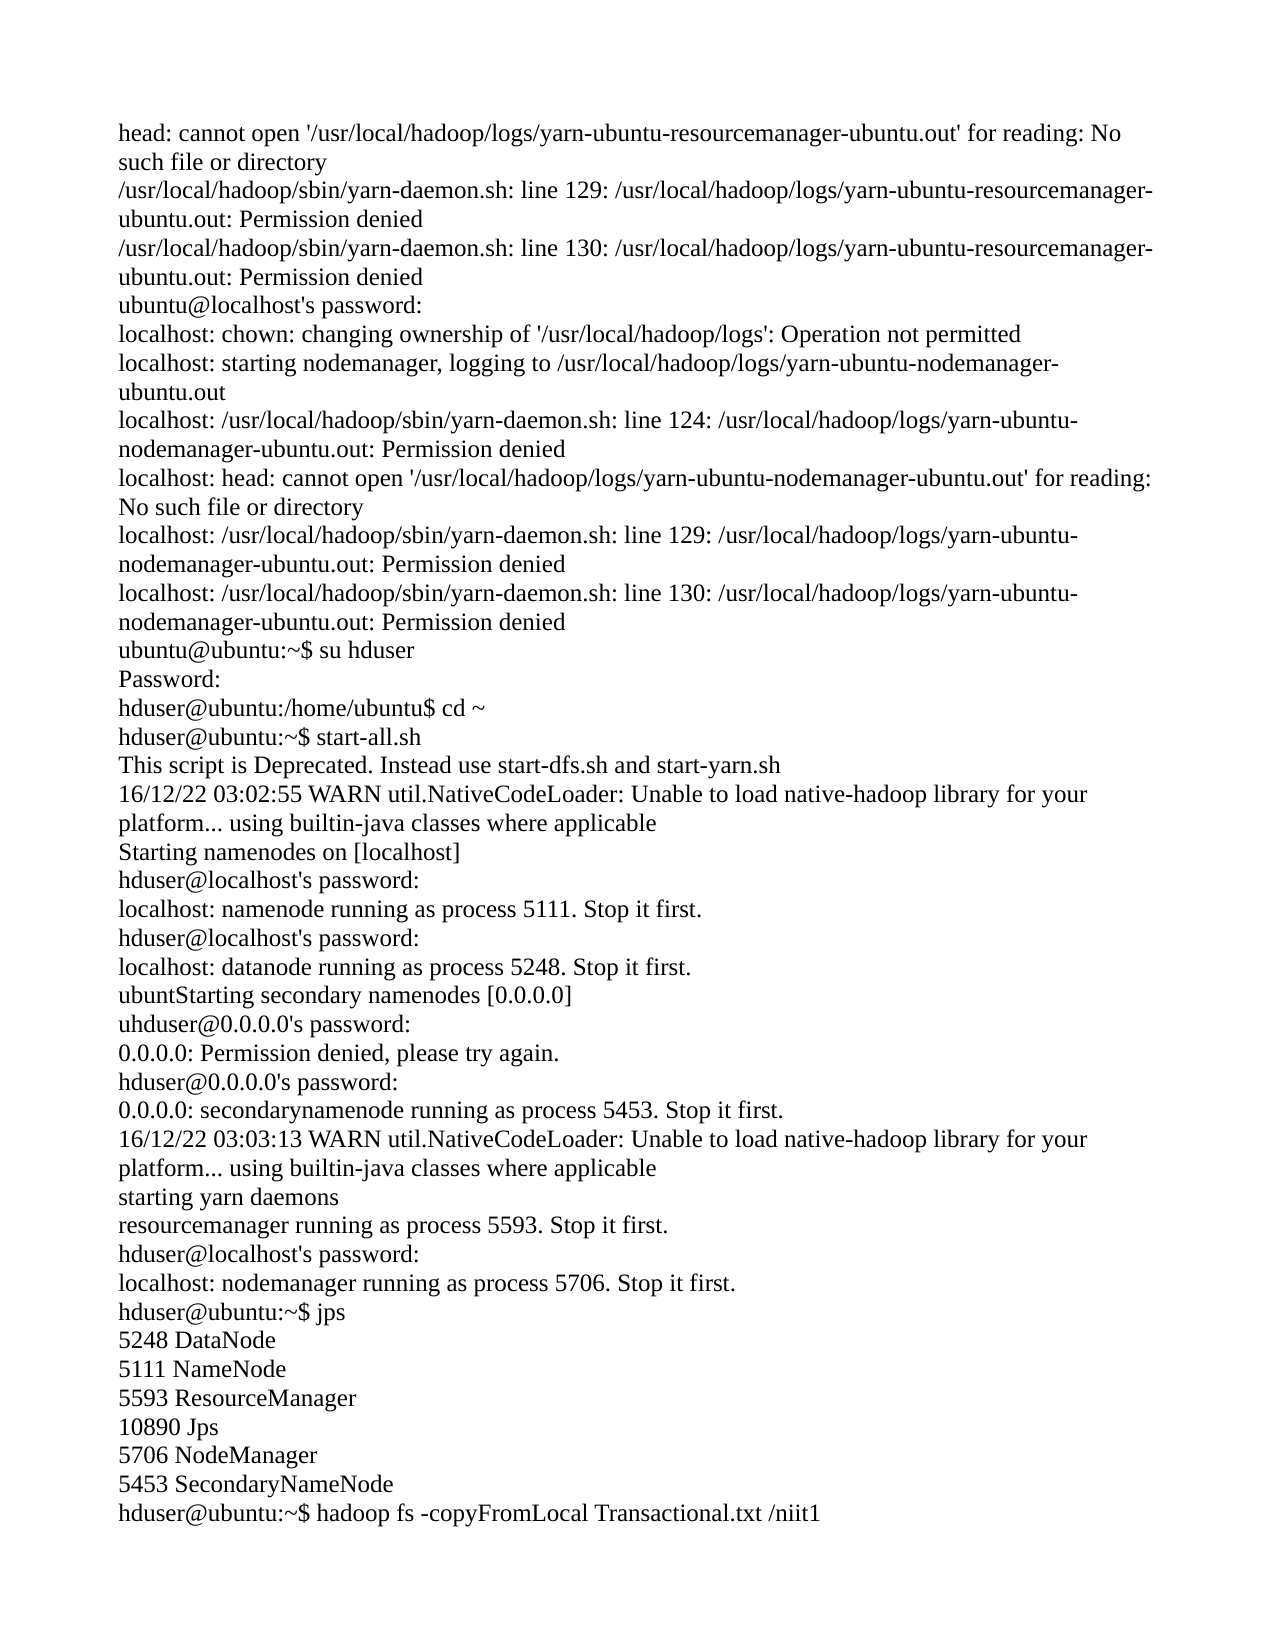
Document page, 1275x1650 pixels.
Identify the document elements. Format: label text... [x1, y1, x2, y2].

text 10890 Jps [118, 1412, 1157, 1441]
text localhost: starting nodemanager, logging to /usr/local/hadoop/logs/yarn-ubuntu-nodemanager-ubuntu.out [118, 348, 1157, 406]
text uhduser@0.0.0.0's password: [118, 1009, 1157, 1038]
text 16/12/22 03:03:13 WARN util.NativeCodeLoader: Unable to load native-hadoop library for your platform... using builtin-java classes where applicable [118, 1124, 1157, 1182]
text hduser@ubuntu:~$ hadoop fs -copyFromLocal Transactional.txt /niit1 [118, 1498, 1157, 1527]
text Password: [118, 664, 1157, 693]
text localhost: /usr/local/hadoop/sbin/yarn-daemon.sh: line 129: /usr/local/hadoop/logs/yarn-ubuntu-nodemanager-ubuntu.out: Permission denied [118, 521, 1157, 578]
text ubuntStarting secondary namenodes [0.0.0.0] [118, 981, 1157, 1009]
text 5111 NameNode [118, 1354, 1157, 1383]
text /usr/local/hadoop/sbin/yarn-daemon.sh: line 130: /usr/local/hadoop/logs/yarn-ubuntu-resourcemanager-ubuntu.out: Permission denied [118, 233, 1157, 291]
text hduser@ubuntu:~$ jps [118, 1297, 1157, 1326]
text 0.0.0.0: Permission denied, please try again. [118, 1038, 1157, 1067]
text 5593 ResourceManager [118, 1383, 1157, 1412]
text 5706 NodeManager [118, 1441, 1157, 1469]
text localhost: namenode running as process 5111. Stop it first. [118, 894, 1157, 923]
text resourcemanager running as process 5593. Stop it first. [118, 1211, 1157, 1239]
text hduser@ubuntu:/home/ubuntu$ cd ~ [118, 693, 1157, 722]
text /usr/local/hadoop/sbin/yarn-daemon.sh: line 129: /usr/local/hadoop/logs/yarn-ubuntu-resourcemanager-ubuntu.out: Permission denied [118, 176, 1157, 233]
text localhost: datanode running as process 5248. Stop it first. [118, 952, 1157, 981]
text head: cannot open '/usr/local/hadoop/logs/yarn-ubuntu-resourcemanager-ubuntu.out' for reading: No such file or directory [118, 118, 1157, 176]
text hduser@localhost's password: [118, 866, 1157, 894]
text hduser@localhost's password: [118, 923, 1157, 952]
text localhost: head: cannot open '/usr/local/hadoop/logs/yarn-ubuntu-nodemanager-ubuntu.out' for reading: No such file or directory [118, 463, 1157, 521]
text hduser@0.0.0.0's password: [118, 1067, 1157, 1096]
text This script is Deprecated. Instead use start-dfs.sh and start-yarn.sh [118, 751, 1157, 779]
text localhost: nodemanager running as process 5706. Stop it first. [118, 1268, 1157, 1297]
text 0.0.0.0: secondarynamenode running as process 5453. Stop it first. [118, 1096, 1157, 1124]
text hduser@ubuntu:~$ start-all.sh [118, 722, 1157, 751]
text localhost: /usr/local/hadoop/sbin/yarn-daemon.sh: line 124: /usr/local/hadoop/logs/yarn-ubuntu-nodemanager-ubuntu.out: Permission denied [118, 406, 1157, 463]
text 5453 SecondaryNameNode [118, 1469, 1157, 1498]
text hduser@localhost's password: [118, 1239, 1157, 1268]
text ubuntu@localhost's password: [118, 291, 1157, 319]
text localhost: /usr/local/hadoop/sbin/yarn-daemon.sh: line 130: /usr/local/hadoop/logs/yarn-ubuntu-nodemanager-ubuntu.out: Permission denied [118, 578, 1157, 636]
text Starting namenodes on [localhost] [118, 837, 1157, 866]
text ubuntu@ubuntu:~$ su hduser [118, 636, 1157, 664]
text starting yarn daemons [118, 1182, 1157, 1211]
text 16/12/22 03:02:55 WARN util.NativeCodeLoader: Unable to load native-hadoop library for your platform... using builtin-java classes where applicable [118, 779, 1157, 837]
text localhost: chown: changing ownership of '/usr/local/hadoop/logs': Operation not permitted [118, 319, 1157, 348]
text 5248 DataNode [118, 1326, 1157, 1354]
